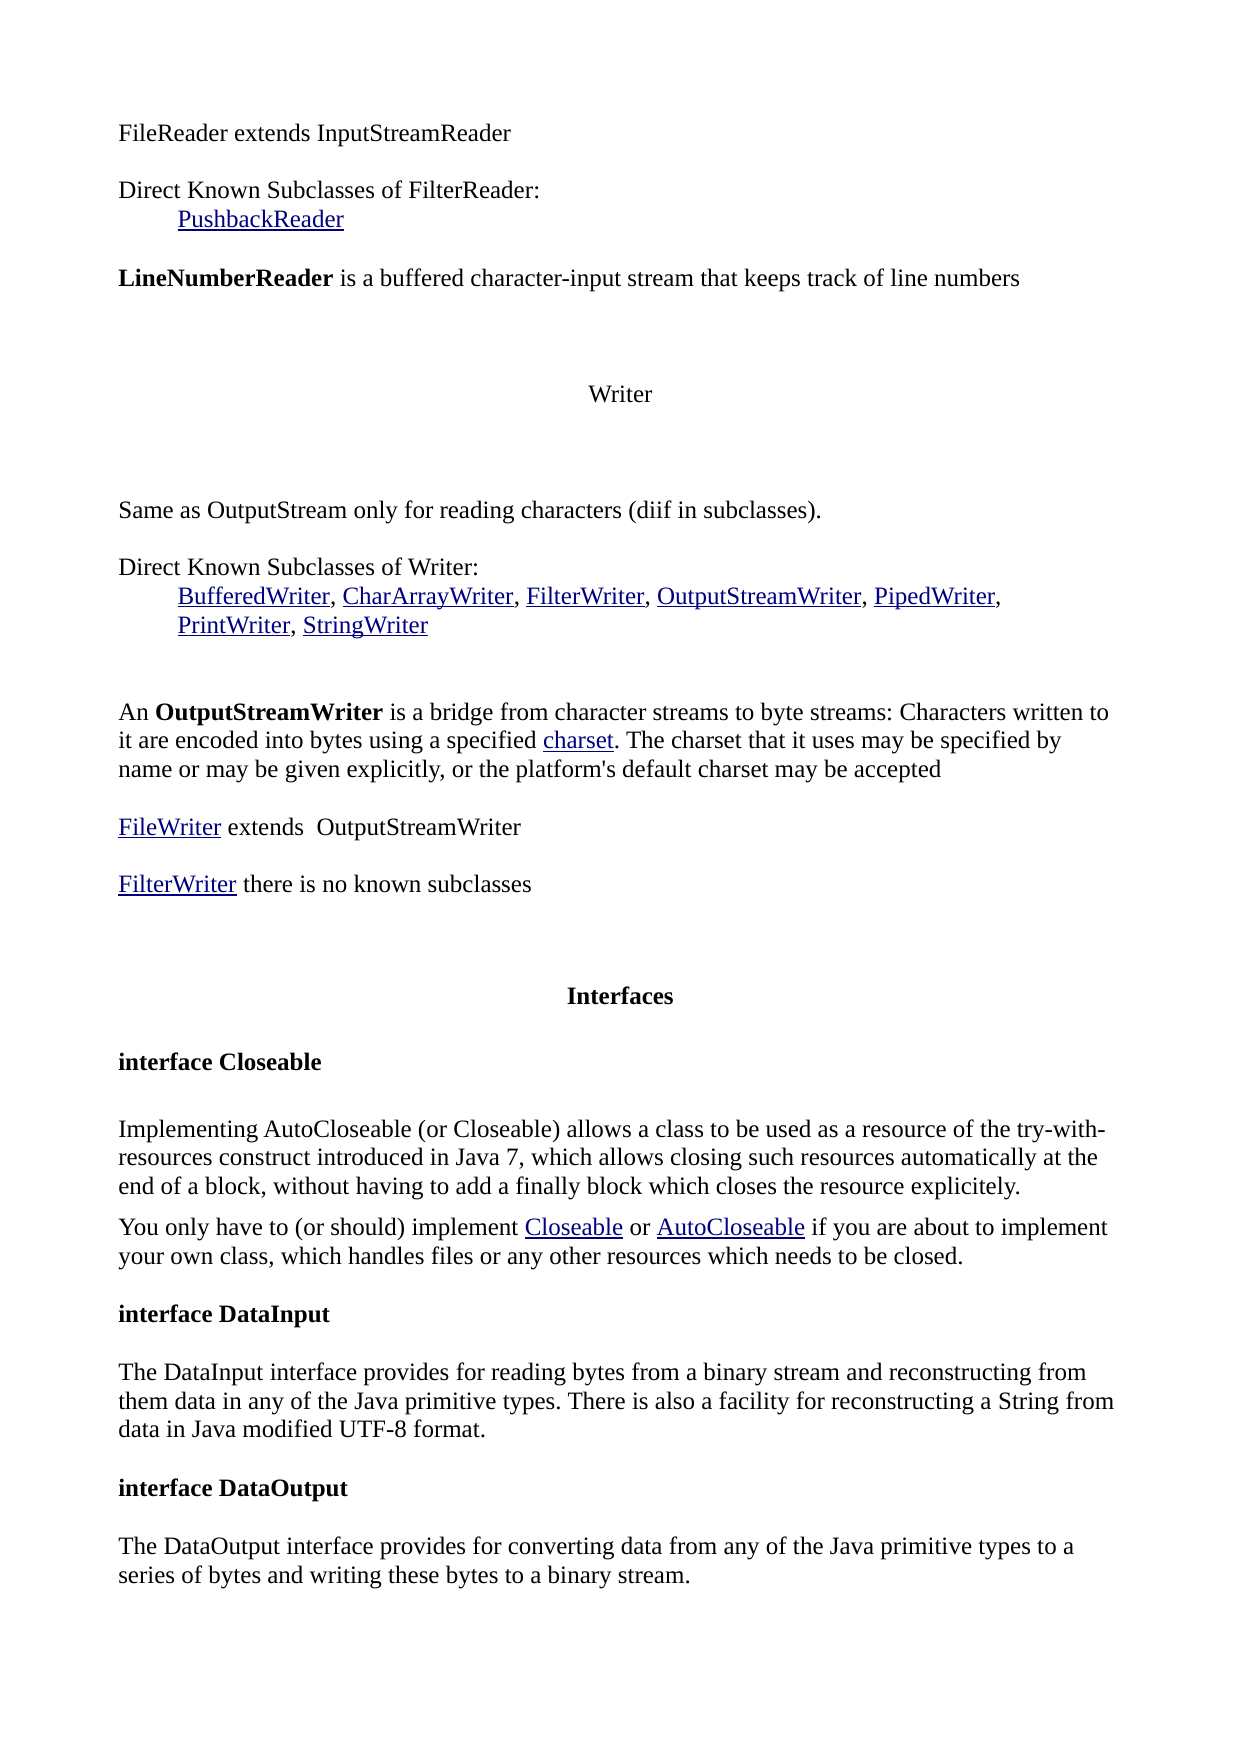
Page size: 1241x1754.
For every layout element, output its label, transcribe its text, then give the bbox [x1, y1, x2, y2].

subtitle Interfaces [118, 981, 1122, 1010]
subtitle Direct Known Subclasses of Writer: [118, 552, 1122, 581]
subtitle Implementing AutoCloseable (or Closeable) allows a class to be used as a resource of the try-with-resources construct introduced in Java 7, which allows closing such resources automatically at the end of a block, without having to add a finally block which closes the resource explicitely. [118, 1114, 1122, 1200]
list PushbackReader [177, 204, 1122, 233]
text LineNumberReader is a buffered character-input stream that keeps track of line numbers [118, 263, 1122, 291]
text The DataOutput interface provides for converting data from any of the Java primitive types to a series of bytes and writing these bytes to a binary stream. [118, 1531, 1122, 1588]
text An OutputStreamWriter is a bridge from character streams to byte streams: Characters written to it are encoded into bytes using a specified charset. The charset that it uses may be specified by name or may be given explicitly, or the platform's default charset may be accepted [118, 697, 1122, 783]
list BufferedWriter, CharArrayWriter, FilterWriter, OutputStreamWriter, PipedWriter, PrintWriter, StringWriter [177, 581, 1122, 638]
text FileReader extends InputStreamReader [118, 118, 1122, 147]
subtitle Direct Known Subclasses of FilterReader: [118, 176, 1122, 204]
subtitle interface Closeable [118, 1047, 1122, 1076]
list FilterWriter there is no known subclasses [118, 869, 1122, 898]
text Same as OutputStream only for reading characters (diif in subclasses). [118, 495, 1122, 523]
text Writer [118, 379, 1122, 408]
text interface DataInput [118, 1299, 1122, 1327]
text FileWriter extends OutputStreamWriter [118, 812, 1122, 841]
text interface DataOutput [118, 1473, 1122, 1501]
text You only have to (or should) implement Closeable or AutoCloseable if you are about to implement your own class, which handles files or any other resources which needs to be closed. [118, 1212, 1122, 1270]
text The DataInput interface provides for reading bytes from a binary stream and reconstructing from them data in any of the Java primitive types. There is also a facility for reconstructing a String from data in Java modified UTF-8 format. [118, 1357, 1122, 1443]
